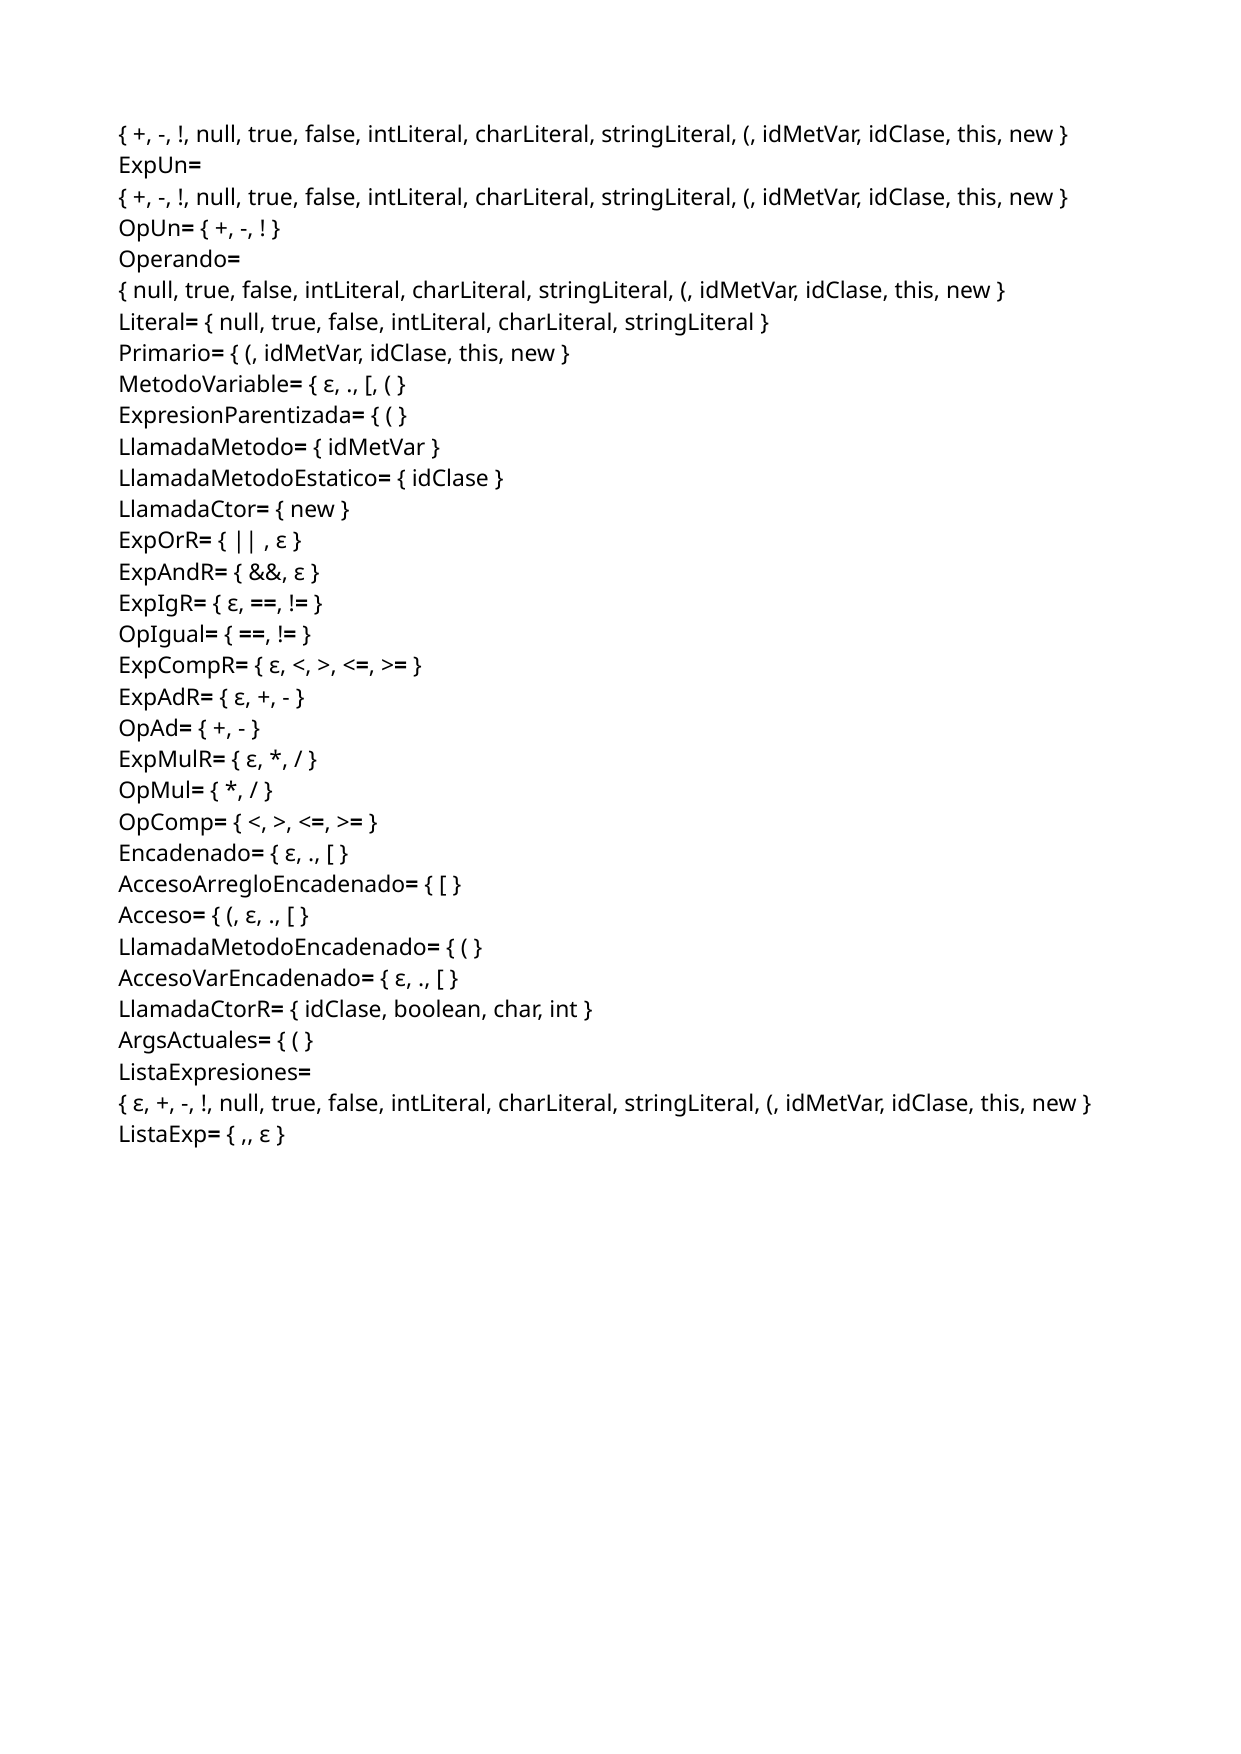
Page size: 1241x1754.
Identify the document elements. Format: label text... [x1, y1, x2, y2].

text LlamadaMetodo= { idMetVar } [118, 431, 1122, 462]
text LlamadaMetodoEstatico= { idClase } [118, 462, 1122, 493]
text Acceso= { (, ε, ., [ } [118, 899, 1122, 931]
text ListaExpresiones= [118, 1056, 1122, 1087]
text ExpresionParentizada= { ( } [118, 399, 1122, 431]
text Primario= { (, idMetVar, idClase, this, new } [118, 337, 1122, 368]
text MetodoVariable= { ε, ., [, ( } [118, 368, 1122, 399]
text OpMul= { *, / } [118, 774, 1122, 806]
text Literal= { null, true, false, intLiteral, charLiteral, stringLiteral } [118, 306, 1122, 337]
text AccesoArregloEncadenado= { [ } [118, 868, 1122, 899]
text ExpAndR= { &&, ε } [118, 556, 1122, 587]
text LlamadaCtor= { new } [118, 493, 1122, 524]
text ExpOrR= { || , ε } [118, 524, 1122, 556]
text OpUn= { +, -, ! } [118, 212, 1122, 243]
text ExpMulR= { ε, *, / } [118, 743, 1122, 774]
text ArgsActuales= { ( } [118, 1024, 1122, 1056]
text { null, true, false, intLiteral, charLiteral, stringLiteral, (, idMetVar, idClase, this, new } [118, 274, 1122, 306]
text Encadenado= { ε, ., [ } [118, 837, 1122, 868]
text ExpAdR= { ε, +, - } [118, 681, 1122, 712]
text ExpCompR= { ε, <, >, <=, >= } [118, 649, 1122, 681]
text LlamadaMetodoEncadenado= { ( } [118, 931, 1122, 962]
text LlamadaCtorR= { idClase, boolean, char, int } [118, 993, 1122, 1024]
text { +, -, !, null, true, false, intLiteral, charLiteral, stringLiteral, (, idMetVar, idClase, this, new } [118, 181, 1122, 212]
text { +, -, !, null, true, false, intLiteral, charLiteral, stringLiteral, (, idMetVar, idClase, this, new } [118, 118, 1122, 149]
text { ε, +, -, !, null, true, false, intLiteral, charLiteral, stringLiteral, (, idMetVar, idClase, this, new } [118, 1087, 1122, 1118]
text OpComp= { <, >, <=, >= } [118, 806, 1122, 837]
text ExpUn= [118, 149, 1122, 181]
text ExpIgR= { ε, ==, != } [118, 587, 1122, 618]
text OpIgual= { ==, != } [118, 618, 1122, 649]
text Operando= [118, 243, 1122, 274]
text ListaExp= { ,, ε } [118, 1118, 1122, 1149]
text AccesoVarEncadenado= { ε, ., [ } [118, 962, 1122, 993]
text OpAd= { +, - } [118, 712, 1122, 743]
